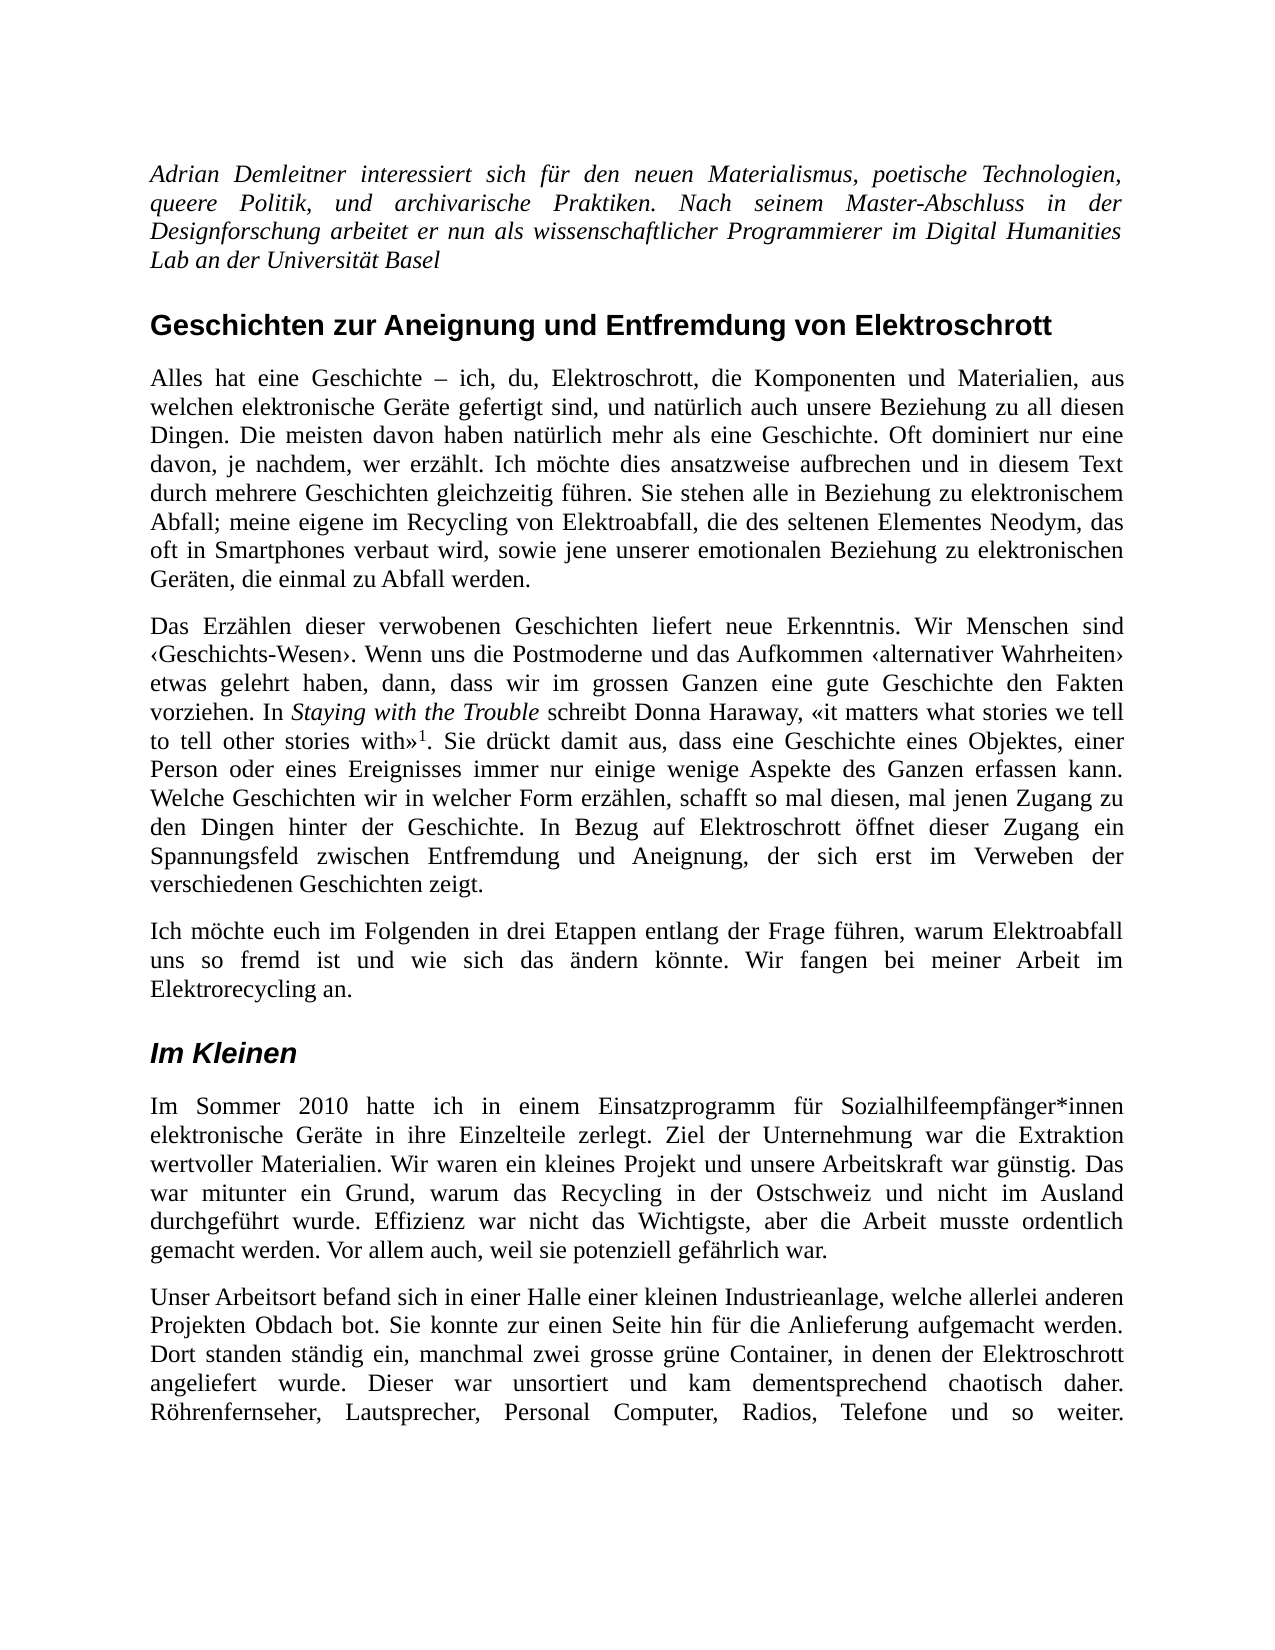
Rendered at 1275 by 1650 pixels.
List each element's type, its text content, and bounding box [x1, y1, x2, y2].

text Unser Arbeitsort befand sich in einer Halle einer kleinen Industrieanlage, welche allerlei anderen Projekten Obdach bot. Sie konnte zur einen Seite hin für die Anlieferung aufgemacht werden. Dort standen ständig ein, manchmal zwei grosse grüne Container, in denen der Elektroschrott angeliefert wurde. Dieser war unsortiert und kam dementsprechend chaotisch daher. Röhrenfernseher, Lautsprecher, Personal Computer, Radios, Telefone und so weiter. [150, 1282, 1125, 1426]
text Adrian Demleitner interessiert sich für den neuen Materialismus, poetische Technologien, queere Politik, und archivarische Praktiken. Nach seinem Master-Abschluss in der Designforschung arbeitet er nun als wissenschaftlicher Programmierer im Digital Humanities Lab an der Universität Basel [150, 159, 1125, 274]
text Das Erzählen dieser verwobenen Geschichten liefert neue Erkenntnis. Wir Menschen sind ‹Geschichts-Wesen›. Wenn uns die Postmoderne und das Aufkommen ‹alternativer Wahrheiten› etwas gelehrt haben, dann, dass wir im grossen Ganzen eine gute Geschichte den Fakten vorziehen. In Staying with the Trouble schreibt Donna Haraway, «it matters what stories we tell to tell other stories with». Sie drückt damit aus, dass eine Geschichte eines Objektes, einer Person oder eines Ereignisses immer nur einige wenige Aspekte des Ganzen erfassen kann. Welche Geschichten wir in welcher Form erzählen, schafft so mal diesen, mal jenen Zugang zu den Dingen hinter der Geschichte. In Bezug auf Elektroschrott öffnet dieser Zugang ein Spannungsfeld zwischen Entfremdung und Aneignung, der sich erst im Verweben der verschiedenen Geschichten zeigt. [150, 611, 1125, 898]
subtitle Im Kleinen [150, 1036, 1125, 1070]
text Alles hat eine Geschichte – ich, du, Elektroschrott, die Komponenten und Materialien, aus welchen elektronische Geräte gefertigt sind, und natürlich auch unsere Beziehung zu all diesen Dingen. Die meisten davon haben natürlich mehr als eine Geschichte. Oft dominiert nur eine davon, je nachdem, wer erzählt. Ich möchte dies ansatzweise aufbrechen und in diesem Text durch mehrere Geschichten gleichzeitig führen. Sie stehen alle in Beziehung zu elektronischem Abfall; meine eigene im Recycling von Elektroabfall, die des seltenen Elementes Neodym, das oft in Smartphones verbaut wird, sowie jene unserer emotionalen Beziehung zu elektronischen Geräten, die einmal zu Abfall werden. [150, 363, 1125, 593]
text Im Sommer 2010 hatte ich in einem Einsatzprogramm für Sozialhilfeempfänger*innen elektronische Geräte in ihre Einzelteile zerlegt. Ziel der Unternehmung war die Extraktion wertvoller Materialien. Wir waren ein kleines Projekt und unsere Arbeitskraft war günstig. Das war mitunter ein Grund, warum das Recycling in der Ostschweiz und nicht im Ausland durchgeführt wurde. Effizienz war nicht das Wichtigste, aber die Arbeit musste ordentlich gemacht werden. Vor allem auch, weil sie potenziell gefährlich war. [150, 1091, 1125, 1264]
subtitle Geschichten zur Aneignung und Entfremdung von Elektroschrott [150, 308, 1125, 341]
text Ich möchte euch im Folgenden in drei Etappen entlang der Frage führen, warum Elektroabfall uns so fremd ist und wie sich das ändern könnte. Wir fangen bei meiner Arbeit im Elektrorecycling an. [150, 916, 1125, 1002]
